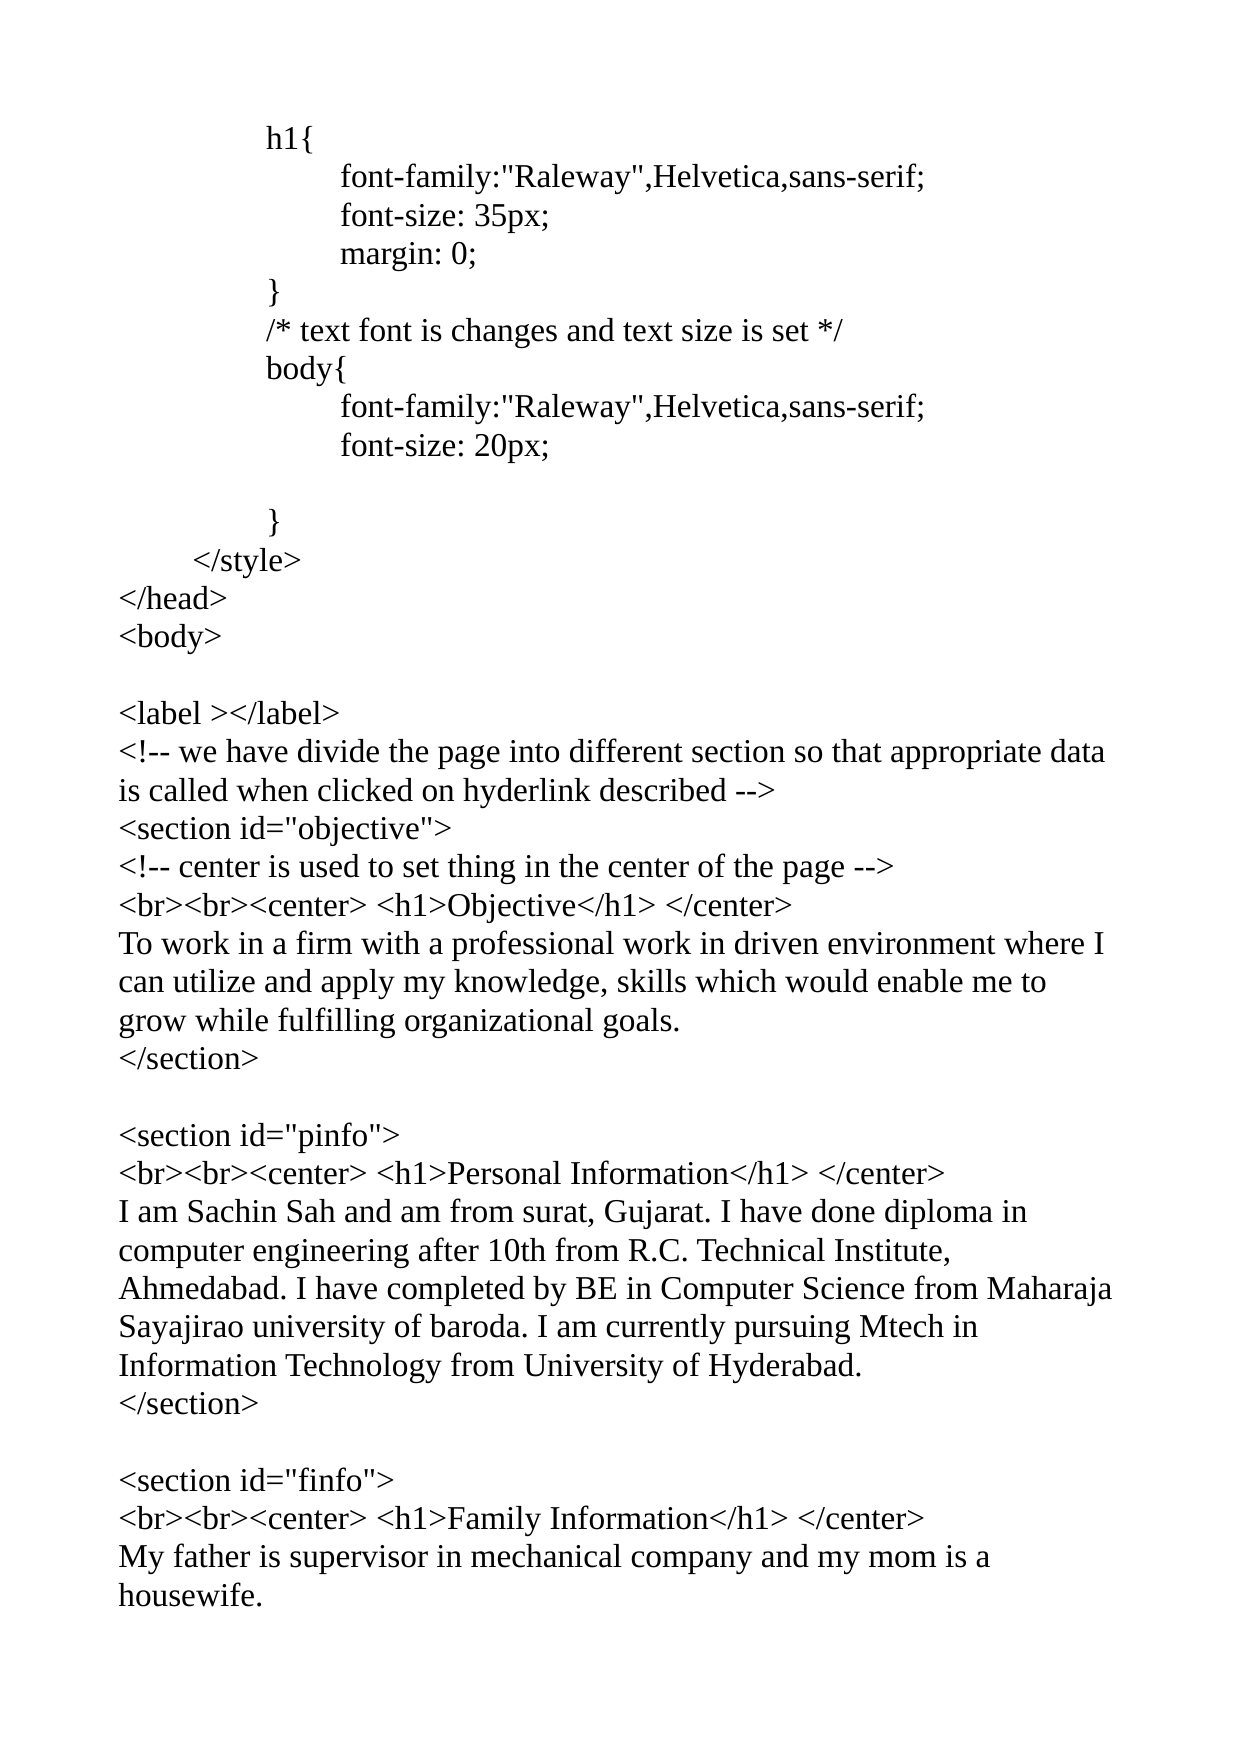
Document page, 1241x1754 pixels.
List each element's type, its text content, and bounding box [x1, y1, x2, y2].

text font-family:"Raleway",Helvetica,sans-serif; [118, 386, 1122, 425]
text I am Sachin Sah and am from surat, Gujarat. I have done diploma in computer engineering after 10th from R.C. Technical Institute, Ahmedabad. I have completed by BE in Computer Science from Maharaja Sayajirao university of baroda. I am currently pursuing Mtech in Information Technology from University of Hyderabad. [118, 1191, 1122, 1383]
text font-family:"Raleway",Helvetica,sans-serif; [118, 156, 1122, 195]
text </head> [118, 578, 1122, 616]
text </style> [118, 540, 1122, 578]
text </section> [118, 1383, 1122, 1421]
text /* text font is changes and text size is set */ [118, 310, 1122, 348]
text <!-- center is used to set thing in the center of the page --> [118, 846, 1122, 885]
text <!-- we have divide the page into different section so that appropriate data is called when clicked on hyderlink described --> [118, 731, 1122, 808]
text </section> [118, 1038, 1122, 1076]
text <section id="objective"> [118, 808, 1122, 846]
text <body> [118, 616, 1122, 655]
text <br><br><center> <h1>Family Information</h1> </center> [118, 1498, 1122, 1536]
text } [118, 271, 1122, 310]
text <br><br><center> <h1>Objective</h1> </center> [118, 885, 1122, 923]
text <section id="finfo"> [118, 1460, 1122, 1498]
text My father is supervisor in mechanical company and my mom is a housewife. [118, 1536, 1122, 1613]
text h1{ [118, 118, 1122, 156]
text body{ [118, 348, 1122, 386]
text } [118, 501, 1122, 540]
text <label ></label> [118, 693, 1122, 731]
text <section id="pinfo"> [118, 1115, 1122, 1153]
text font-size: 20px; [118, 425, 1122, 501]
text font-size: 35px; [118, 195, 1122, 233]
text margin: 0; [118, 233, 1122, 271]
text To work in a firm with a professional work in driven environment where I can utilize and apply my knowledge, skills which would enable me to grow while fulfilling organizational goals. [118, 923, 1122, 1038]
text <br><br><center> <h1>Personal Information</h1> </center> [118, 1153, 1122, 1191]
